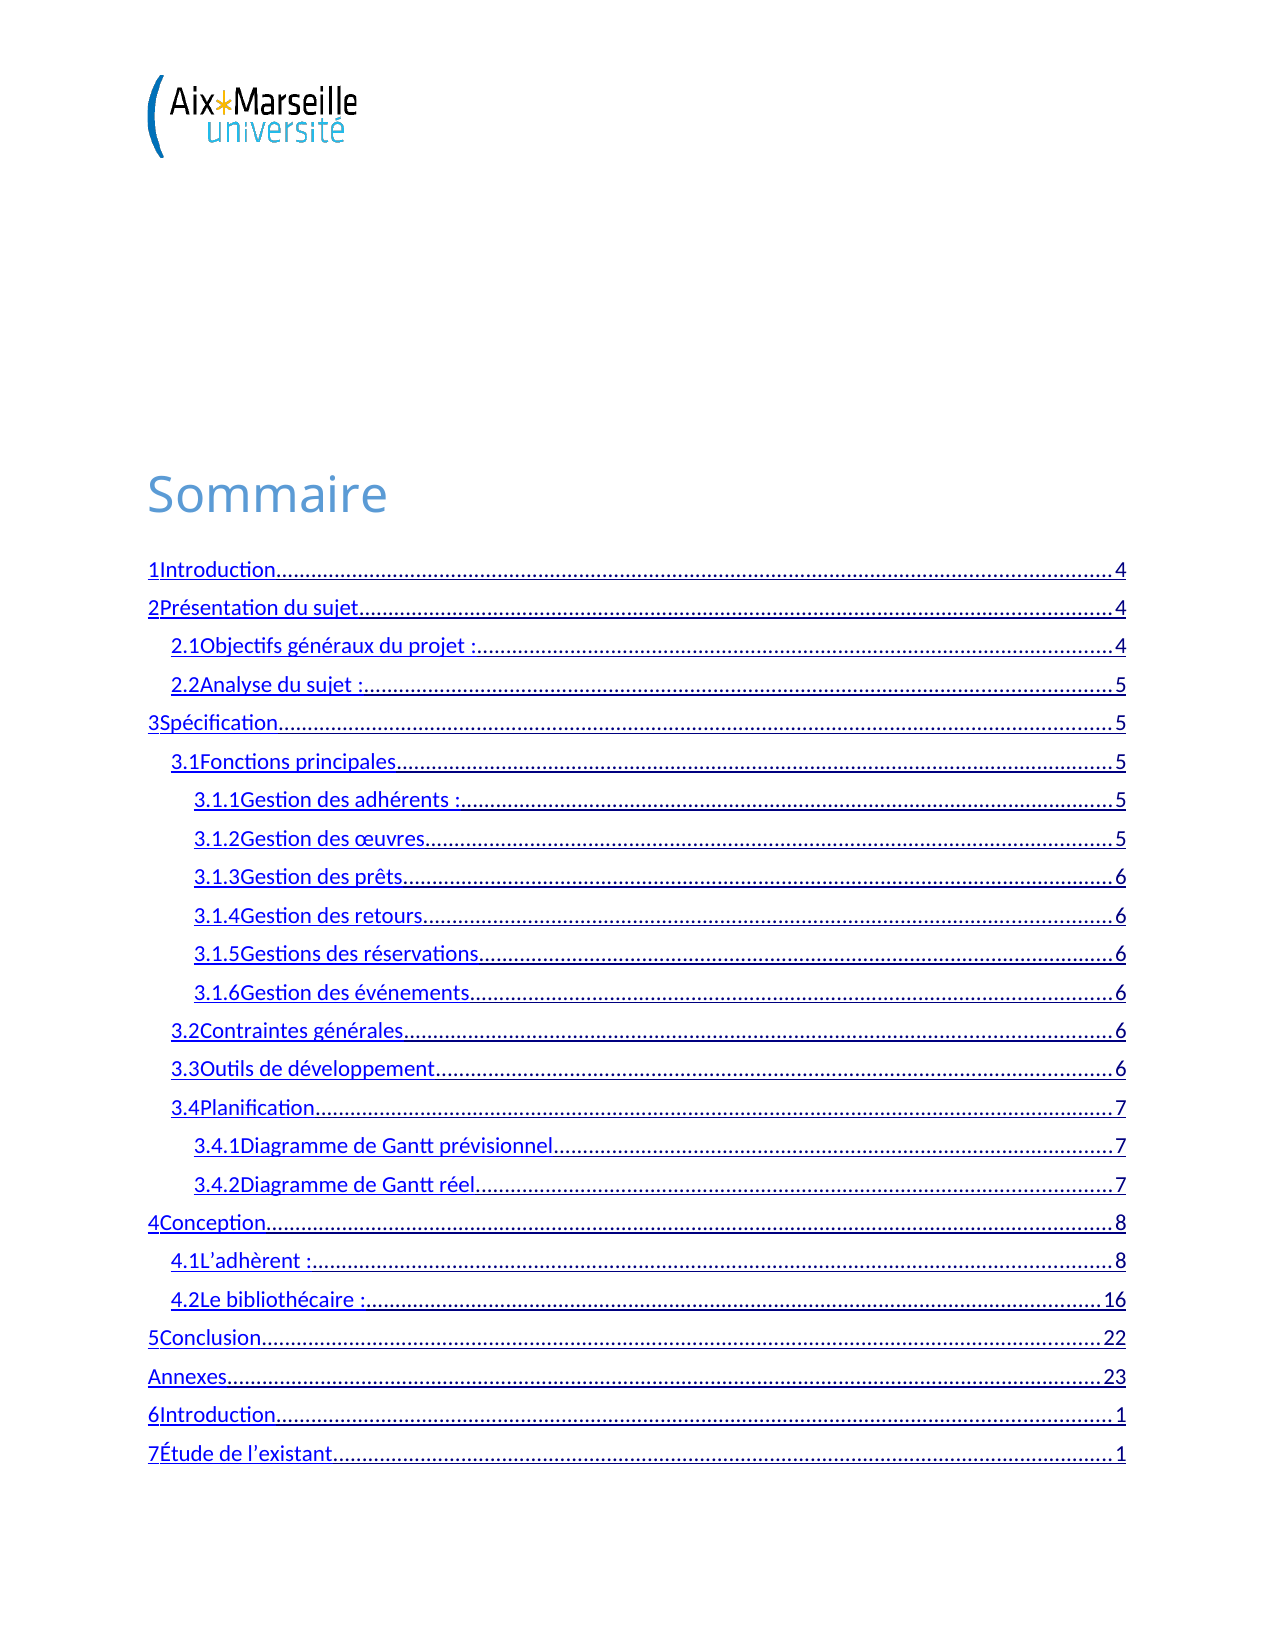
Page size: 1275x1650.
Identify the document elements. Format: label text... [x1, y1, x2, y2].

text 4.1 L’adhèrent : 8 [171, 1247, 1127, 1275]
text 4 Conception 8 [148, 1208, 1127, 1236]
text 3.1.6 Gestion des événements 6 [193, 978, 1127, 1006]
text 1 Introduction 4 [148, 555, 1127, 583]
text 3.4.1 Diagramme de Gantt prévisionnel 7 [193, 1131, 1127, 1159]
text Annexes 23 [148, 1362, 1127, 1390]
text 7 Étude de l’existant 1 [148, 1439, 1127, 1467]
text 3.2 Contraintes générales 6 [171, 1016, 1127, 1044]
text 3.3 Outils de développement 6 [171, 1054, 1127, 1082]
text 3 Spécification 5 [148, 708, 1127, 737]
text 2 Présentation du sujet 4 [148, 593, 1127, 621]
text 3.1.5 Gestions des réservations 6 [193, 939, 1127, 967]
text 6 Introduction 1 [148, 1400, 1127, 1428]
text 5 Conclusion 22 [148, 1323, 1127, 1352]
text 2.1 Objectifs généraux du projet : 4 [171, 632, 1127, 660]
text 3.1.1 Gestion des adhérents : 5 [193, 785, 1127, 813]
text 3.1 Fonctions principales 5 [171, 747, 1127, 775]
text 3.1.4 Gestion des retours 6 [193, 901, 1127, 929]
text 3.4.2 Diagramme de Gantt réel 7 [193, 1170, 1127, 1198]
text 3.1.3 Gestion des prêts 6 [193, 862, 1127, 890]
text 2.2 Analyse du sujet : 5 [171, 670, 1127, 698]
text Sommaire [148, 459, 1127, 527]
text 3.4 Planification 7 [171, 1093, 1127, 1121]
text 4.2 Le bibliothécaire : 16 [171, 1285, 1127, 1313]
text 3.1.2 Gestion des œuvres 5 [193, 824, 1127, 852]
